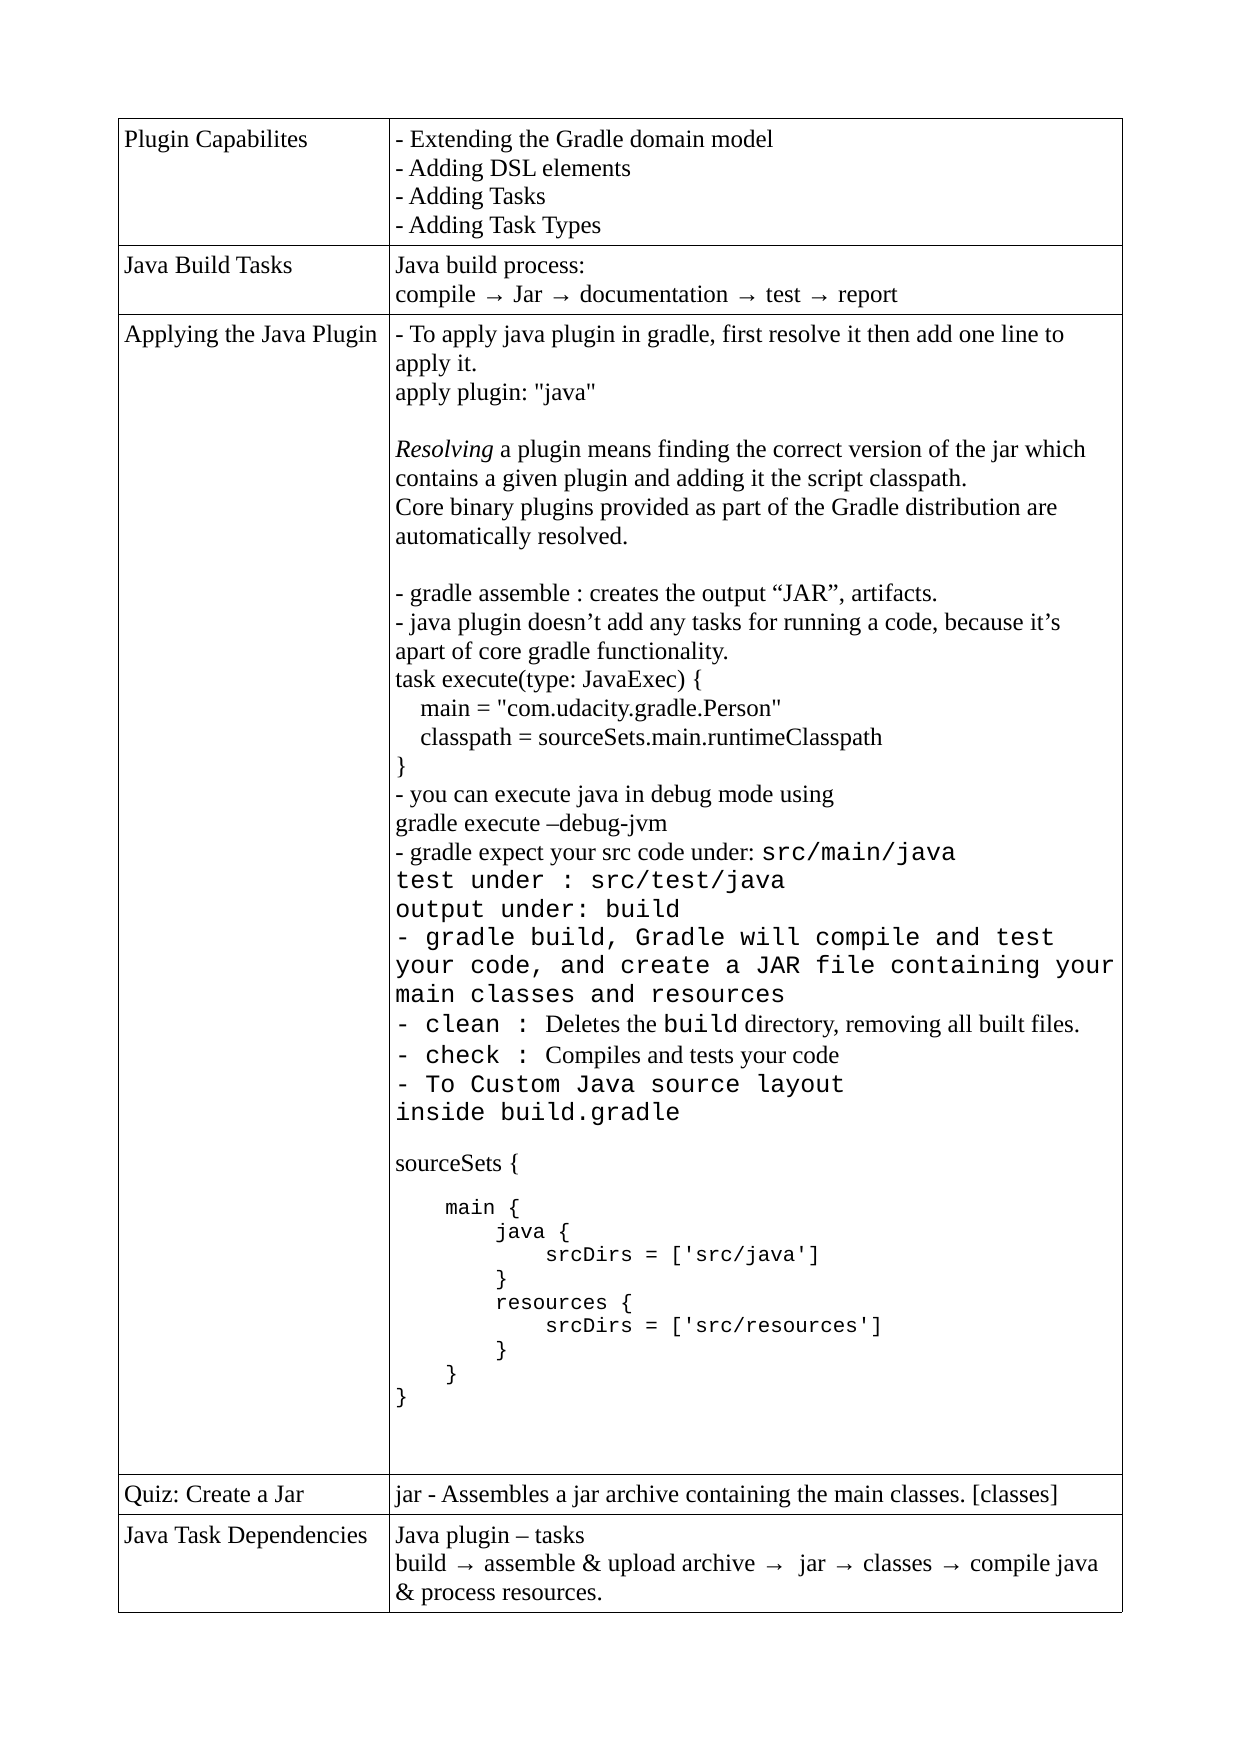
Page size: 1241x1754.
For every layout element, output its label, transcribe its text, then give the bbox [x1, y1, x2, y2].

table_cell Java build process: compile → Jar → documentation → test → report [390, 246, 1122, 314]
table_cell - To apply java plugin in gradle, first resolve it then add one line to apply it. apply plugin: "java" Resolving a plugin means finding the correct version of the jar which contains a given plugin and adding it the script classpath. Core binary plugins provided as part of the Gradle distribution are automatically resolved. - gradle assemble : creates the output “JAR”, artifacts. - java plugin doesn’t add any tasks for running a code, because it’s apart of core gradle functionality. task execute(type: JavaExec) { main = "com.udacity.gradle.Person" classpath = sourceSets.main.runtimeClasspath } - you can execute java in debug mode using gradle execute –debug-jvm - gradle expect your src code under: src/main/java test under : src/test/java output under: build - gradle build, Gradle will compile and test your code, and create a JAR file containing your main classes and resources - clean : Deletes the build directory, removing all built files. - check : Compiles and tests your code - To Custom Java source layout inside build.gradle sourceSets { main { java { srcDirs = ['src/java'] } resources { srcDirs = ['src/resources'] } } } [390, 315, 1122, 1473]
table_cell Java plugin – tasks build → assemble & upload archive → jar → classes → compile java & process resources. [390, 1515, 1122, 1612]
table_cell Java Task Dependencies [119, 1515, 389, 1612]
table_cell jar - Assembles a jar archive containing the main classes. [classes] [390, 1475, 1122, 1514]
table_cell Applying the Java Plugin [119, 315, 389, 1473]
table_cell Java Build Tasks [119, 246, 389, 314]
table_cell Quiz: Create a Jar [119, 1475, 389, 1514]
table_header Plugin Capabilites [119, 119, 389, 245]
table_header - Extending the Gradle domain model - Adding DSL elements - Adding Tasks - Adding Task Types [390, 119, 1122, 245]
